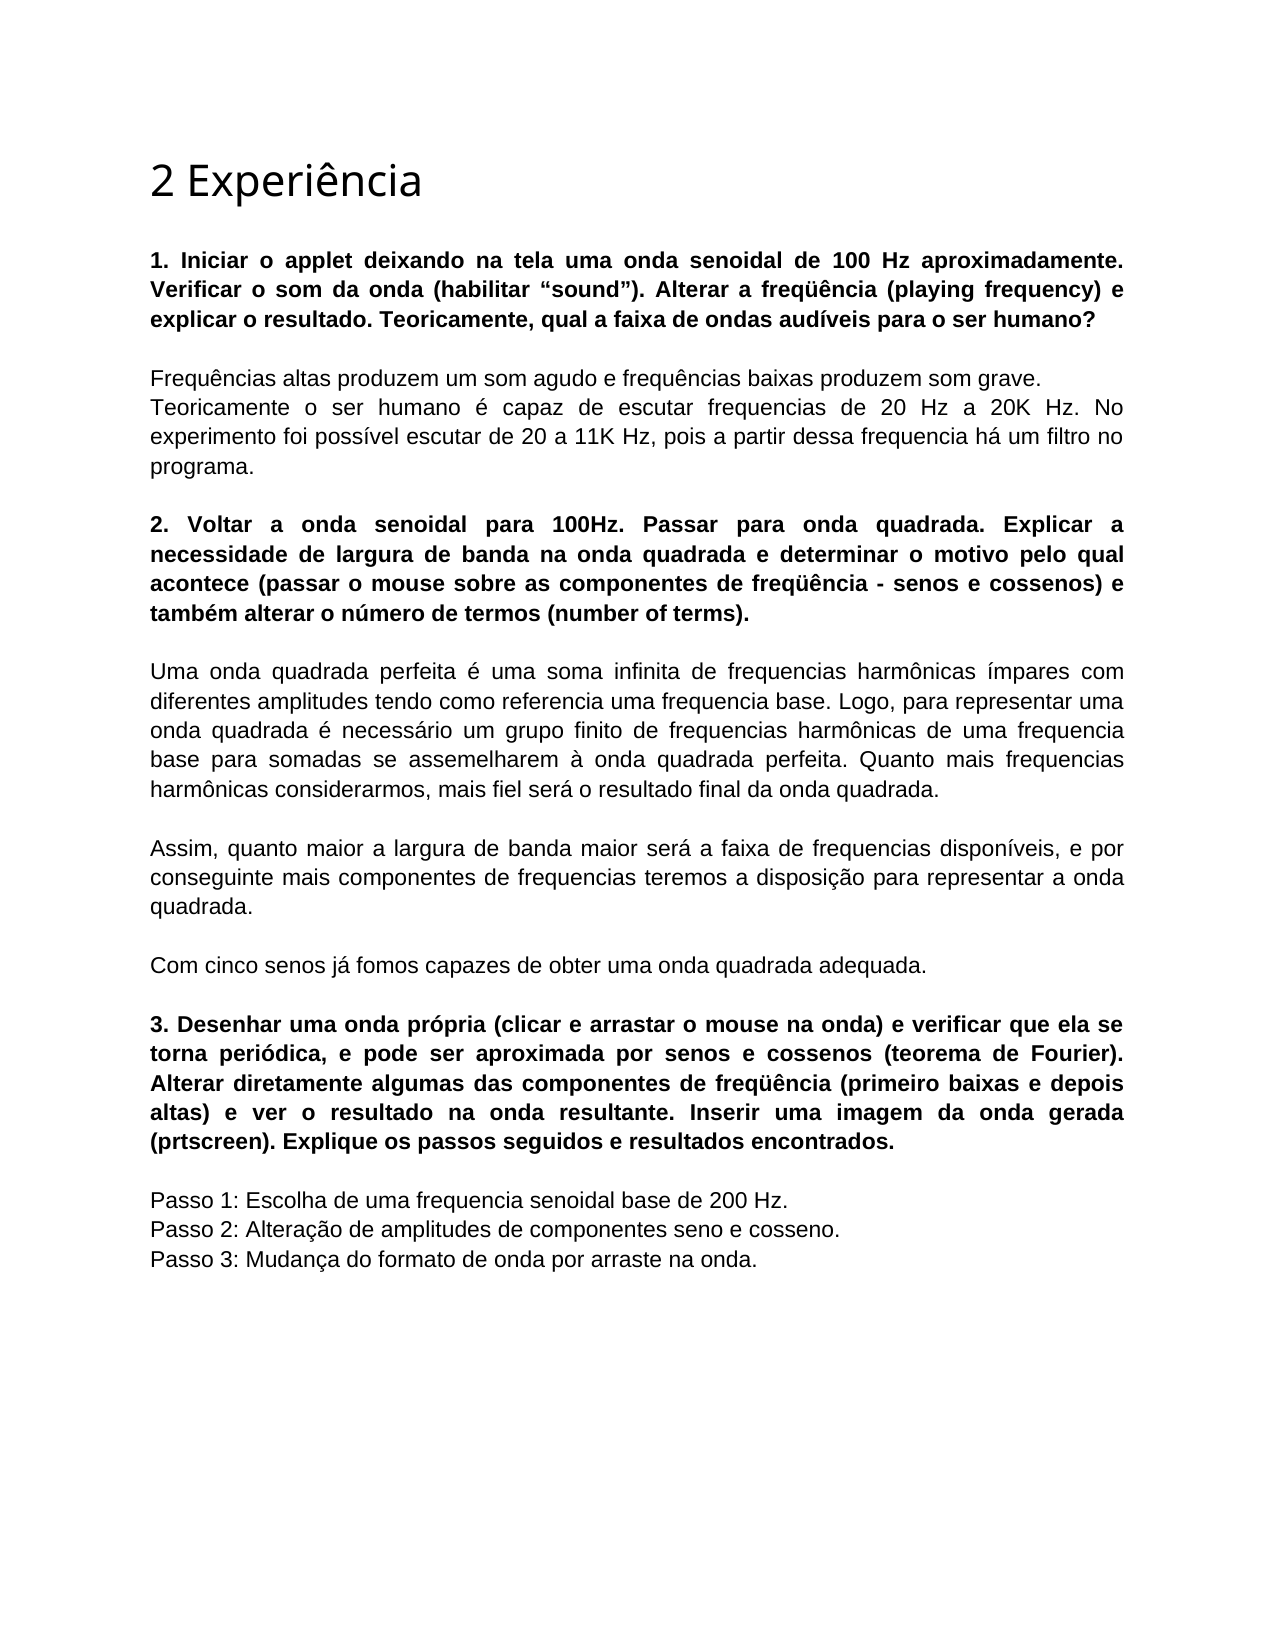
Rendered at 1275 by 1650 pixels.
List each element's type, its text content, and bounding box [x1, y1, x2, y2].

text Passo 1: Escolha de uma frequencia senoidal base de 200 Hz. [150, 1188, 1125, 1213]
title 2 Experiência [150, 150, 1125, 209]
text Com cinco senos já fomos capazes de obter uma onda quadrada adequada. [150, 953, 1125, 978]
text 1. Iniciar o applet deixando na tela uma onda senoidal de 100 Hz aproximadamente. Verificar o som da onda (habilitar “sound”). Alterar a freqüência (playing frequency) e explicar o resultado. Teoricamente, qual a faixa de ondas audíveis para o ser humano? [150, 248, 1125, 332]
text Teoricamente o ser humano é capaz de escutar frequencias de 20 Hz a 20K Hz. No experimento foi possível escutar de 20 a 11K Hz, pois a partir dessa frequencia há um filtro no programa. [150, 395, 1125, 479]
text Assim, quanto maior a largura de banda maior será a faixa de frequencias disponíveis, e por conseguinte mais componentes de frequencias teremos a disposição para representar a onda quadrada. [150, 835, 1125, 920]
text Frequências altas produzem um som agudo e frequências baixas produzem som grave. [150, 365, 1125, 391]
text 3. Desenhar uma onda própria (clicar e arrastar o mouse na onda) e verificar que ela se torna periódica, e pode ser aproximada por senos e cossenos (teorema de Fourier). Alterar diretamente algumas das componentes de freqüência (primeiro baixas e depois altas) e ver o resultado na onda resultante. Inserir uma imagem da onda gerada (prtscreen). Explique os passos seguidos e resultados encontrados. [150, 1012, 1125, 1155]
text 2. Voltar a onda senoidal para 100Hz. Passar para onda quadrada. Explicar a necessidade de largura de banda na onda quadrada e determinar o motivo pelo qual acontece (passar o mouse sobre as componentes de freqüência - senos e cossenos) e também alterar o número de termos (number of terms). [150, 512, 1125, 626]
text Passo 3: Mudança do formato de onda por arraste na onda. [150, 1247, 1125, 1272]
text Uma onda quadrada perfeita é uma soma infinita de frequencias harmônicas ímpares com diferentes amplitudes tendo como referencia uma frequencia base. Logo, para representar uma onda quadrada é necessário um grupo finito de frequencias harmônicas de uma frequencia base para somadas se assemelharem à onda quadrada perfeita. Quanto mais frequencias harmônicas considerarmos, mais fiel será o resultado final da onda quadrada. [150, 659, 1125, 802]
text Passo 2: Alteração de amplitudes de componentes seno e cosseno. [150, 1217, 1125, 1243]
